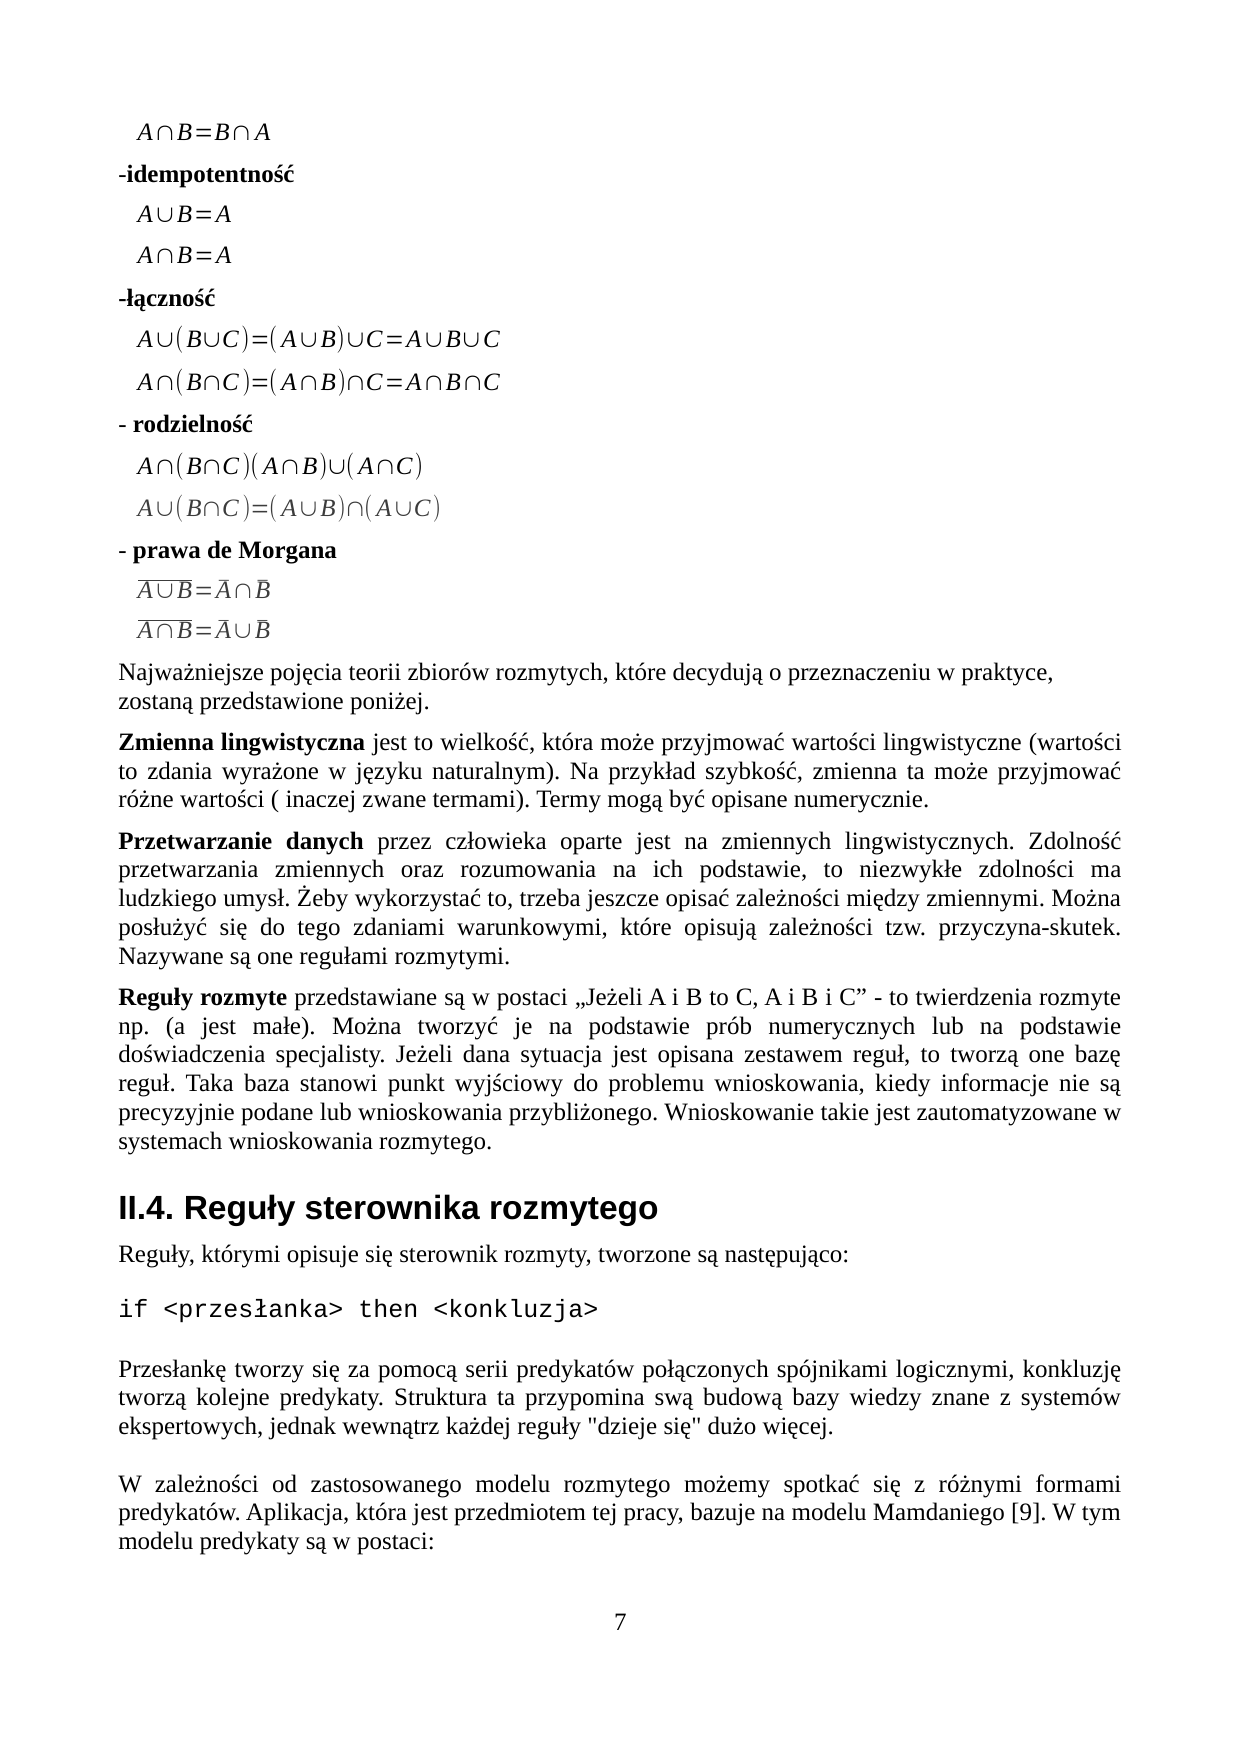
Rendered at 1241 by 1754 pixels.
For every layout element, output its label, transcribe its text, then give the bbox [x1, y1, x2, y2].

text Zmienna lingwistyczna jest to wielkość, która może przyjmować wartości lingwistyczne (wartości to zdania wyrażone w języku naturalnym). Na przykład szybkość, zmienna ta może przyjmować różne wartości ( inaczej zwane termami). Termy mogą być opisane numerycznie. [118, 727, 1122, 813]
text Przetwarzanie danych przez człowieka oparte jest na zmiennych lingwistycznych. Zdolność przetwarzania zmiennych oraz rozumowania na ich podstawie, to niezwykłe zdolności ma ludzkiego umysł. Żeby wykorzystać to, trzeba jeszcze opisać zależności między zmiennymi. Można posłużyć się do tego zdaniami warunkowymi, które opisują zależności tzw. przyczyna-skutek. Nazywane są one regułami rozmytymi. [118, 826, 1122, 969]
text Przesłankę tworzy się za pomocą serii predykatów połączonych spójnikami logicznymi, konkluzję tworzą kolejne predykaty. Struktura ta przypomina swą budową bazy wiedzy znane z systemów ekspertowych, jednak wewnątrz każdej reguły "dzieje się" dużo więcej. [118, 1354, 1122, 1440]
text if <przesłanka> then <konkluzja> [118, 1297, 1122, 1325]
text Reguły rozmyte przedstawiane są w postaci „Jeżeli A i B to C, A i B i C” - to twierdzenia rozmyte np. (a jest małe). Można tworzyć je na podstawie prób numerycznych lub na podstawie doświadczenia specjalisty. Jeżeli dana sytuacja jest opisana zestawem reguł, to tworzą one bazę reguł. Taka baza stanowi punkt wyjściowy do problemu wnioskowania, kiedy informacje nie są precyzyjnie podane lub wnioskowania przybliżonego. Wnioskowanie takie jest zautomatyzowane w systemach wnioskowania rozmytego. [118, 982, 1122, 1154]
subtitle Reguły sterownika rozmytego [118, 1188, 1122, 1227]
text - rodzielność [118, 409, 1122, 438]
text - prawa de Morgana [118, 536, 1122, 564]
text -łączność [118, 283, 1122, 312]
text W zależności od zastosowanego modelu rozmytego możemy spotkać się z różnymi formami predykatów. Aplikacja, która jest przedmiotem tej pracy, bazuje na modelu Mamdaniego [9]. W tym modelu predykaty są w postaci: [118, 1469, 1122, 1555]
text Reguły, którymi opisuje się sterownik rozmyty, tworzone są następująco: [118, 1239, 1122, 1268]
text Najważniejsze pojęcia teorii zbiorów rozmytych, które decydują o przeznaczeniu w praktyce, zostaną przedstawione poniżej. [118, 657, 1122, 714]
text -idempotentność [118, 159, 1122, 188]
